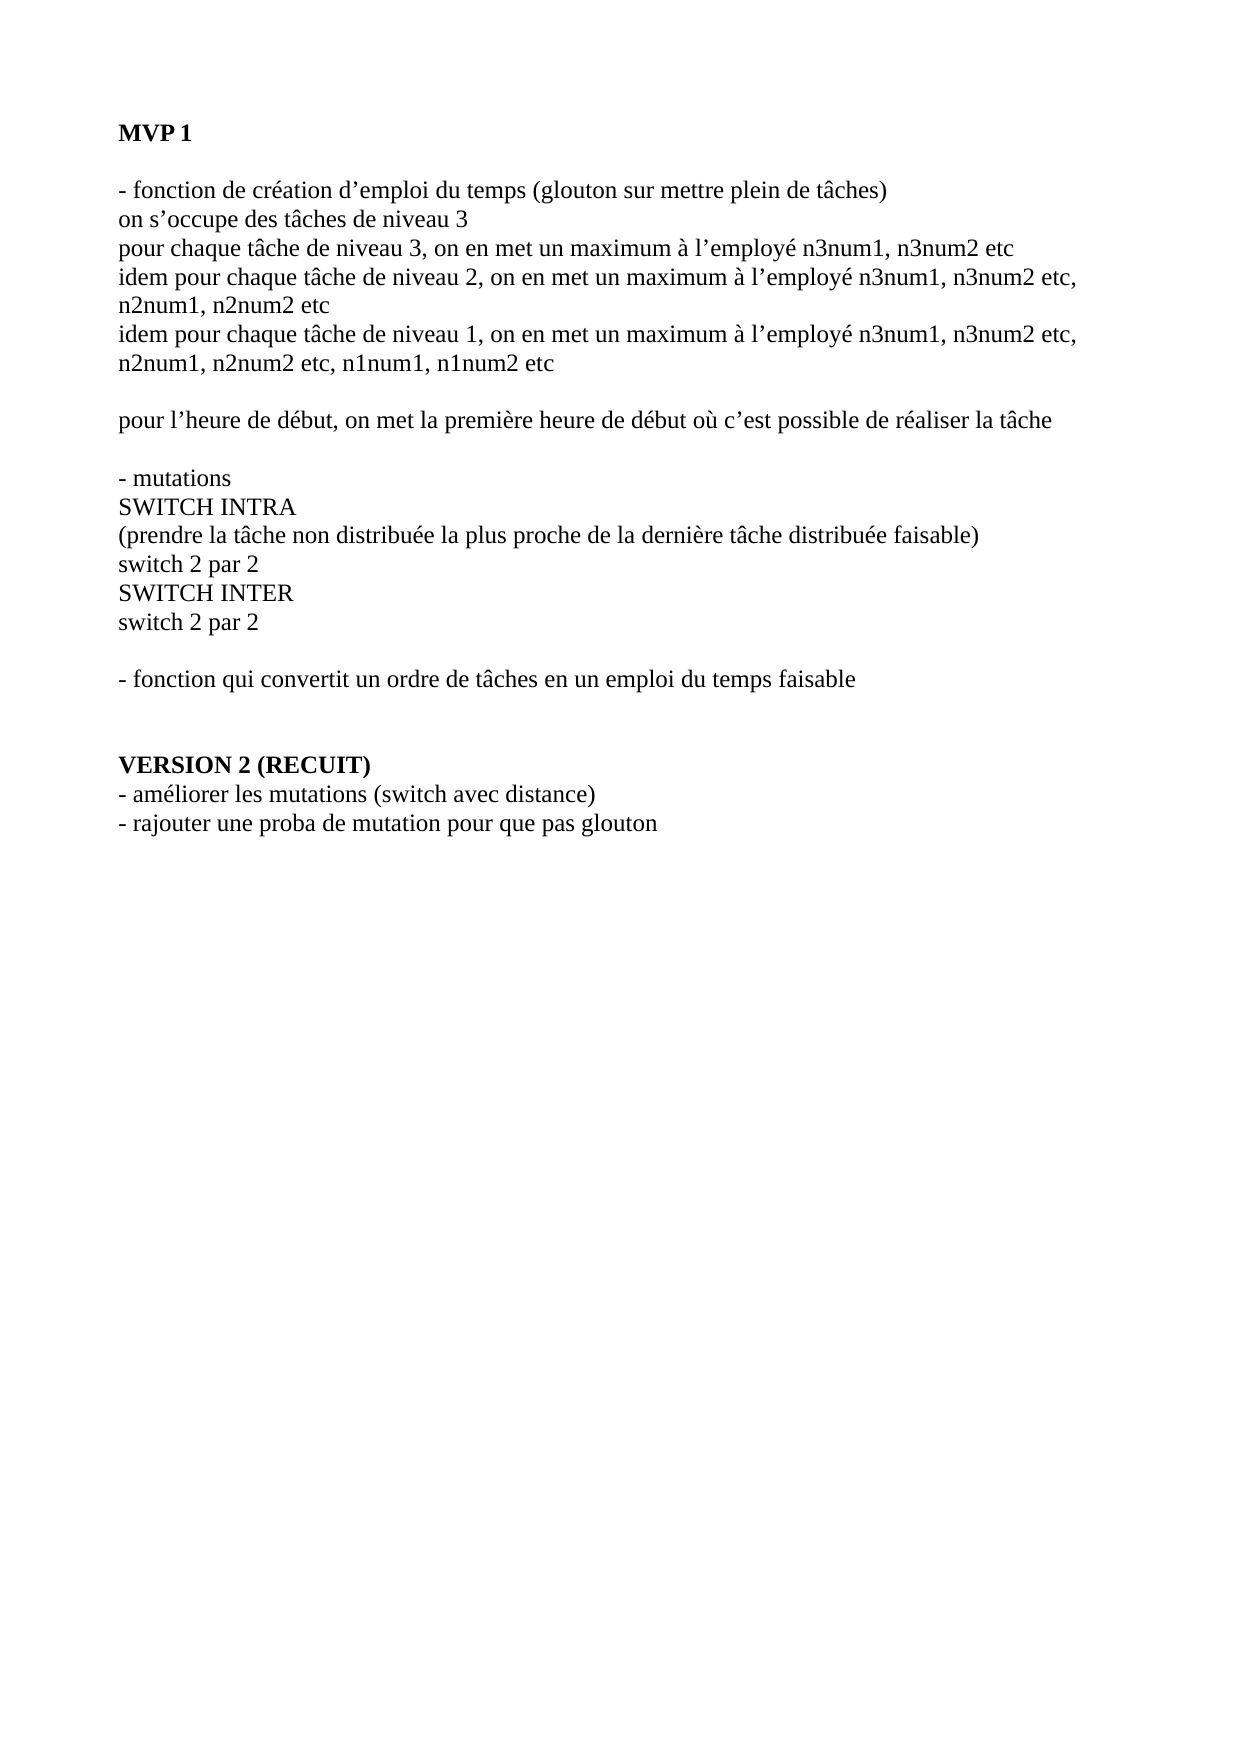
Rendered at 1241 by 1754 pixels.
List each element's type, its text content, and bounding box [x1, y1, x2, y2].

text pour chaque tâche de niveau 3, on en met un maximum à l’employé n3num1, n3num2 etc [118, 233, 1122, 262]
text - améliorer les mutations (switch avec distance) [118, 779, 1122, 808]
text - fonction qui convertit un ordre de tâches en un emploi du temps faisable [118, 664, 1122, 693]
text idem pour chaque tâche de niveau 2, on en met un maximum à l’employé n3num1, n3num2 etc, n2num1, n2num2 etc [118, 262, 1122, 319]
text SWITCH INTER [118, 578, 1122, 607]
text idem pour chaque tâche de niveau 1, on en met un maximum à l’employé n3num1, n3num2 etc, n2num1, n2num2 etc, n1num1, n1num2 etc [118, 319, 1122, 377]
text - rajouter une proba de mutation pour que pas glouton [118, 808, 1122, 837]
text (prendre la tâche non distribuée la plus proche de la dernière tâche distribuée faisable) [118, 521, 1122, 549]
text pour l’heure de début, on met la première heure de début où c’est possible de réaliser la tâche [118, 406, 1122, 434]
text SWITCH INTRA [118, 492, 1122, 521]
text switch 2 par 2 [118, 607, 1122, 636]
text - fonction de création d’emploi du temps (glouton sur mettre plein de tâches) [118, 176, 1122, 204]
text MVP 1 [118, 118, 1122, 147]
text VERSION 2 (RECUIT) [118, 751, 1122, 779]
text - mutations [118, 463, 1122, 492]
text on s’occupe des tâches de niveau 3 [118, 204, 1122, 233]
text switch 2 par 2 [118, 549, 1122, 578]
